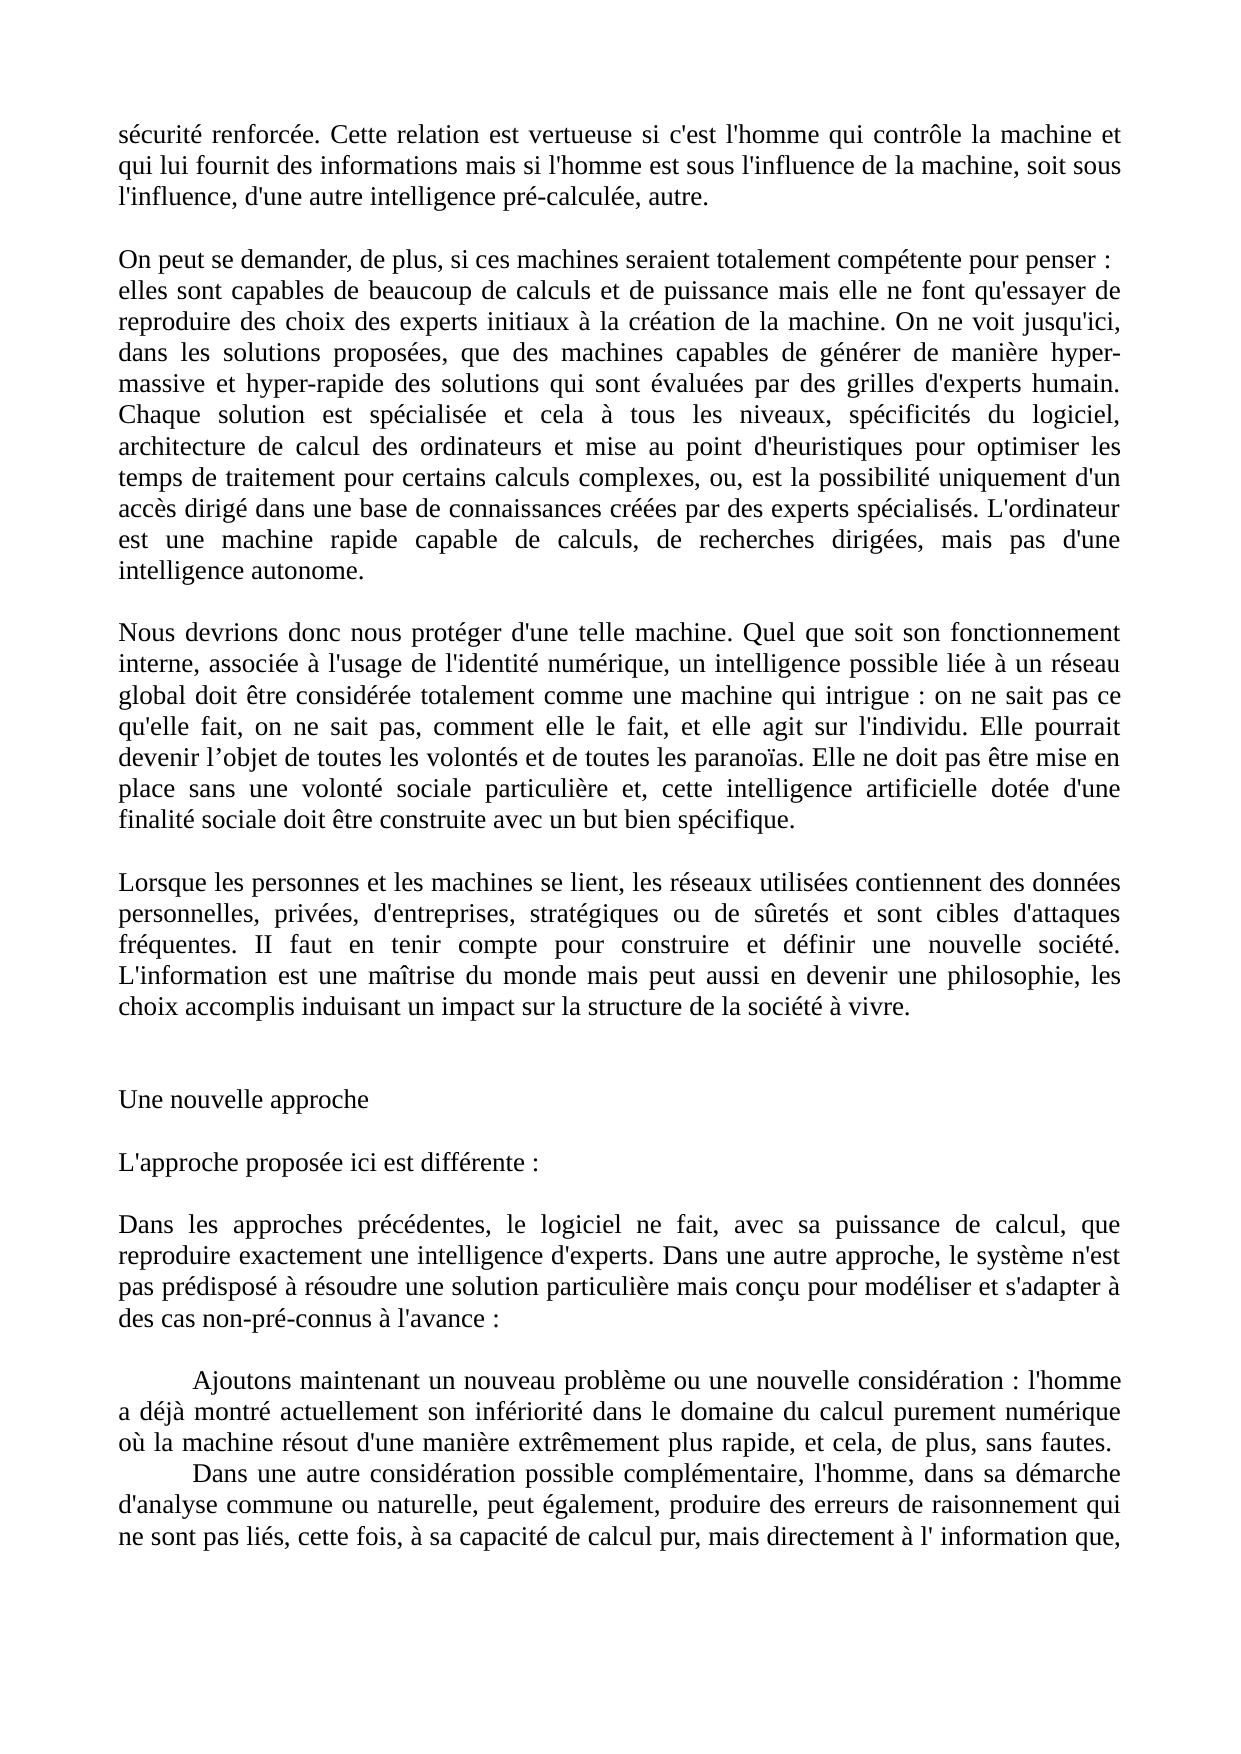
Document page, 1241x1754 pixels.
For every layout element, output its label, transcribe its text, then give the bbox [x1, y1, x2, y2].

text sécurité renforcée. Cette relation est vertueuse si c'est l'homme qui contrôle la machine et qui lui fournit des informations mais si l'homme est sous l'influence de la machine, soit sous l'influence, d'une autre intelligence pré-calculée, autre. [118, 118, 1122, 212]
text On peut se demander, de plus, si ces machines seraient totalement compétente pour penser : [118, 243, 1122, 274]
text Une nouvelle approche [118, 1084, 1122, 1115]
text Lorsque les personnes et les machines se lient, les réseaux utilisées contiennent des données personnelles, privées, d'entreprises, stratégiques ou de sûretés et sont cibles d'attaques fréquentes. II faut en tenir compte pour construire et définir une nouvelle société. L'information est une maîtrise du monde mais peut aussi en devenir une philosophie, les choix accomplis induisant un impact sur la structure de la société à vivre. [118, 866, 1122, 1021]
text L'approche proposée ici est différente : [118, 1146, 1122, 1177]
text Ajoutons maintenant un nouveau problème ou une nouvelle considération : l'homme a déjà montré actuellement son infériorité dans le domaine du calcul purement numérique où la machine résout d'une manière extrêmement plus rapide, et cela, de plus, sans fautes. Dans une autre considération possible complémentaire, l'homme, dans sa démarche d'analyse commune ou naturelle, peut également, produire des erreurs de raisonnement qui ne sont pas liés, cette fois, à sa capacité de calcul pur, mais directement à l' information que, [118, 1364, 1122, 1551]
text Dans les approches précédentes, le logiciel ne fait, avec sa puissance de calcul, que reproduire exactement une intelligence d'experts. Dans une autre approche, le système n'est pas prédisposé à résoudre une solution particulière mais conçu pour modéliser et s'adapter à des cas non-pré-connus à l'avance : [118, 1208, 1122, 1333]
text elles sont capables de beaucoup de calculs et de puissance mais elle ne font qu'essayer de reproduire des choix des experts initiaux à la création de la machine. On ne voit jusqu'ici, dans les solutions proposées, que des machines capables de générer de manière hyper-massive et hyper-rapide des solutions qui sont évaluées par des grilles d'experts humain. Chaque solution est spécialisée et cela à tous les niveaux, spécificités du logiciel, architecture de calcul des ordinateurs et mise au point d'heuristiques pour optimiser les temps de traitement pour certains calculs complexes, ou, est la possibilité uniquement d'un accès dirigé dans une base de connaissances créées par des experts spécialisés. L'ordinateur est une machine rapide capable de calculs, de recherches dirigées, mais pas d'une intelligence autonome. [118, 274, 1122, 585]
text Nous devrions donc nous protéger d'une telle machine. Quel que soit son fonctionnement interne, associée à l'usage de l'identité numérique, un intelligence possible liée à un réseau global doit être considérée totalement comme une machine qui intrigue : on ne sait pas ce qu'elle fait, on ne sait pas, comment elle le fait, et elle agit sur l'individu. Elle pourrait devenir l’objet de toutes les volontés et de toutes les paranoïas. Elle ne doit pas être mise en place sans une volonté sociale particulière et, cette intelligence artificielle dotée d'une finalité sociale doit être construite avec un but bien spécifique. [118, 616, 1122, 834]
